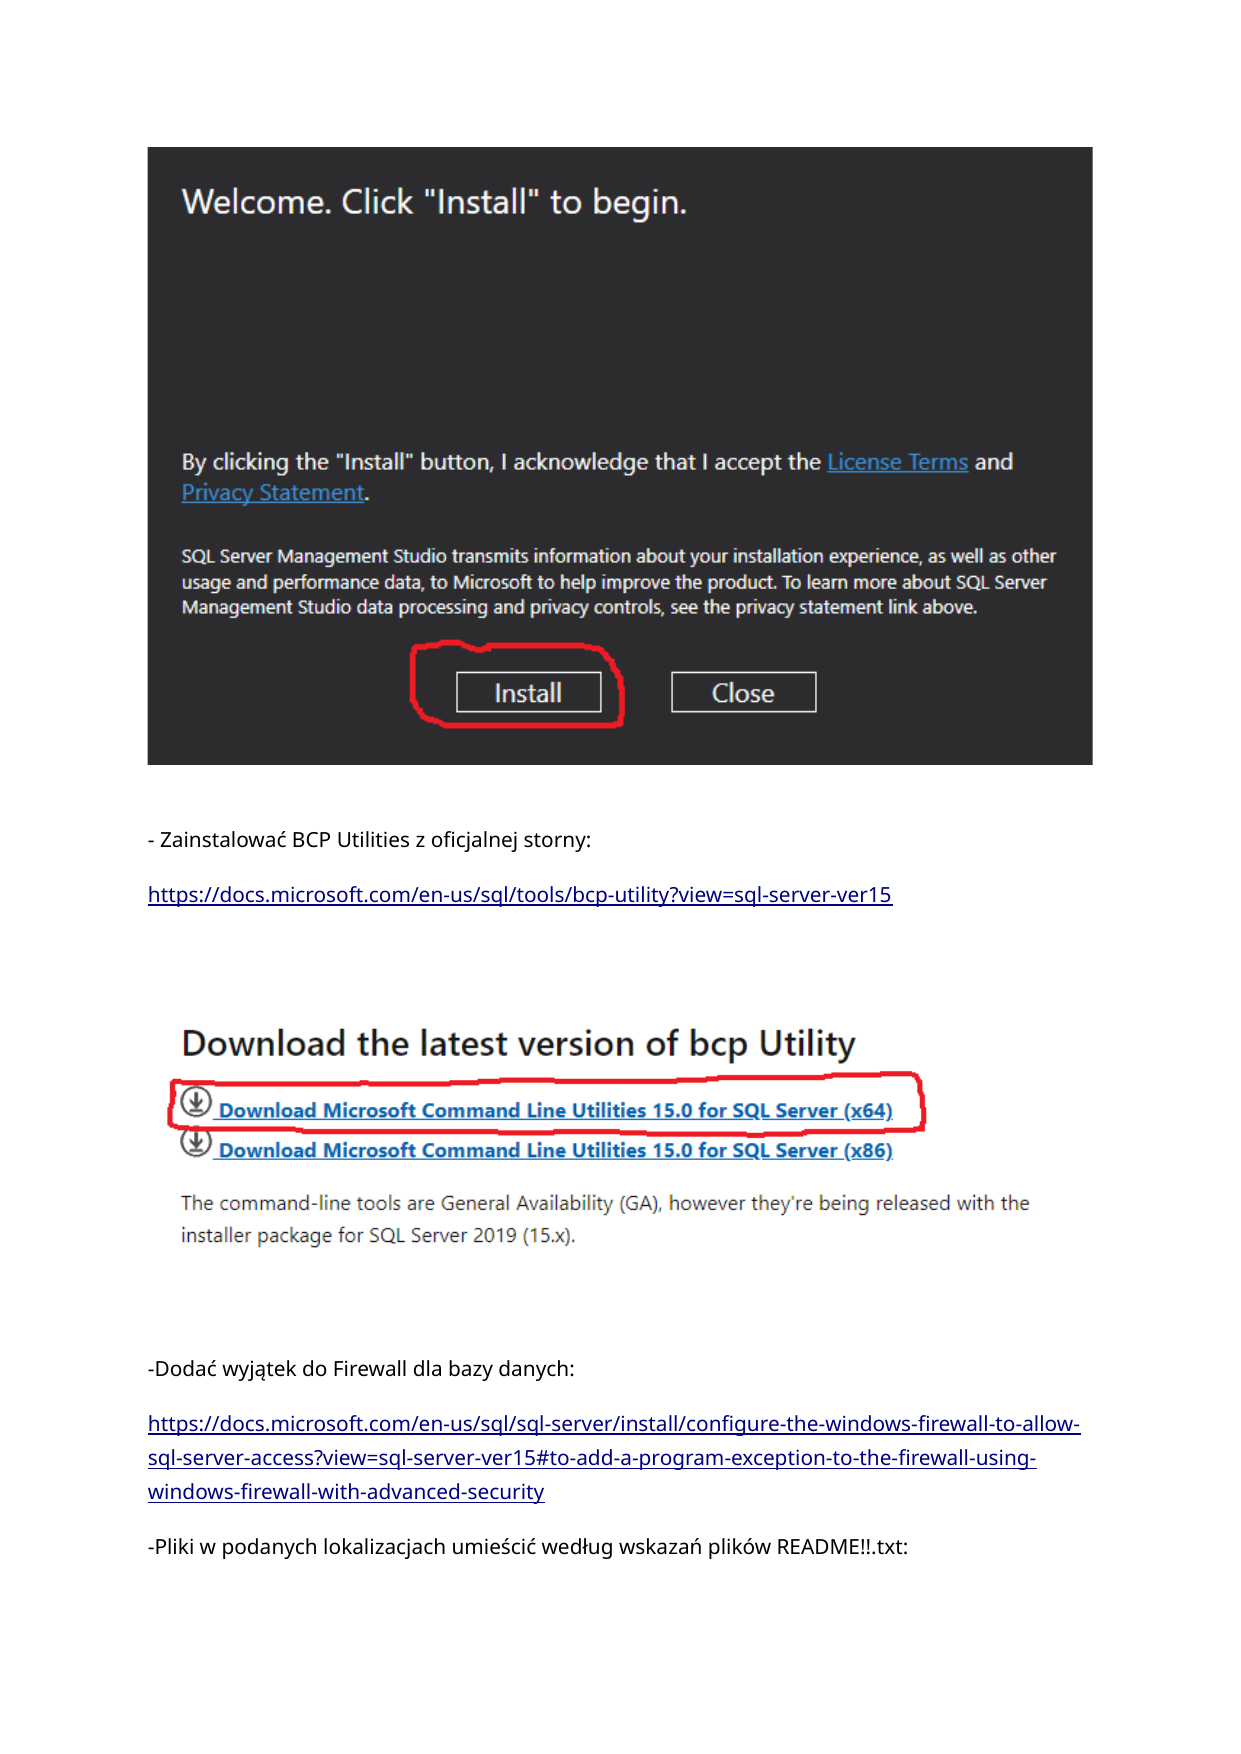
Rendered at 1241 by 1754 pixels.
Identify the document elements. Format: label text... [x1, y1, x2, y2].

picture [147, 147, 1093, 765]
text -Pliki w podanych lokalizacjach umieścić według wskazań plików README!!.txt: [148, 1532, 1093, 1561]
text https://docs.microsoft.com/en-us/sql/tools/bcp-utility?view=sql-server-ver15 [148, 880, 1093, 908]
picture [147, 989, 1093, 1268]
text - Zainstalować BCP Utilities z oficjalnej storny: [148, 825, 1093, 853]
text -Dodać wyjątek do Firewall dla bazy danych: [148, 1354, 1093, 1383]
text https://docs.microsoft.com/en-us/sql/sql-server/install/configure-the-windows-firewall-to-allow-sql-server-access?view=sql-server-ver15#to-add-a-program-exception-to-the-firewall-using-windows-firewall-with-advanced-security [148, 1409, 1093, 1506]
